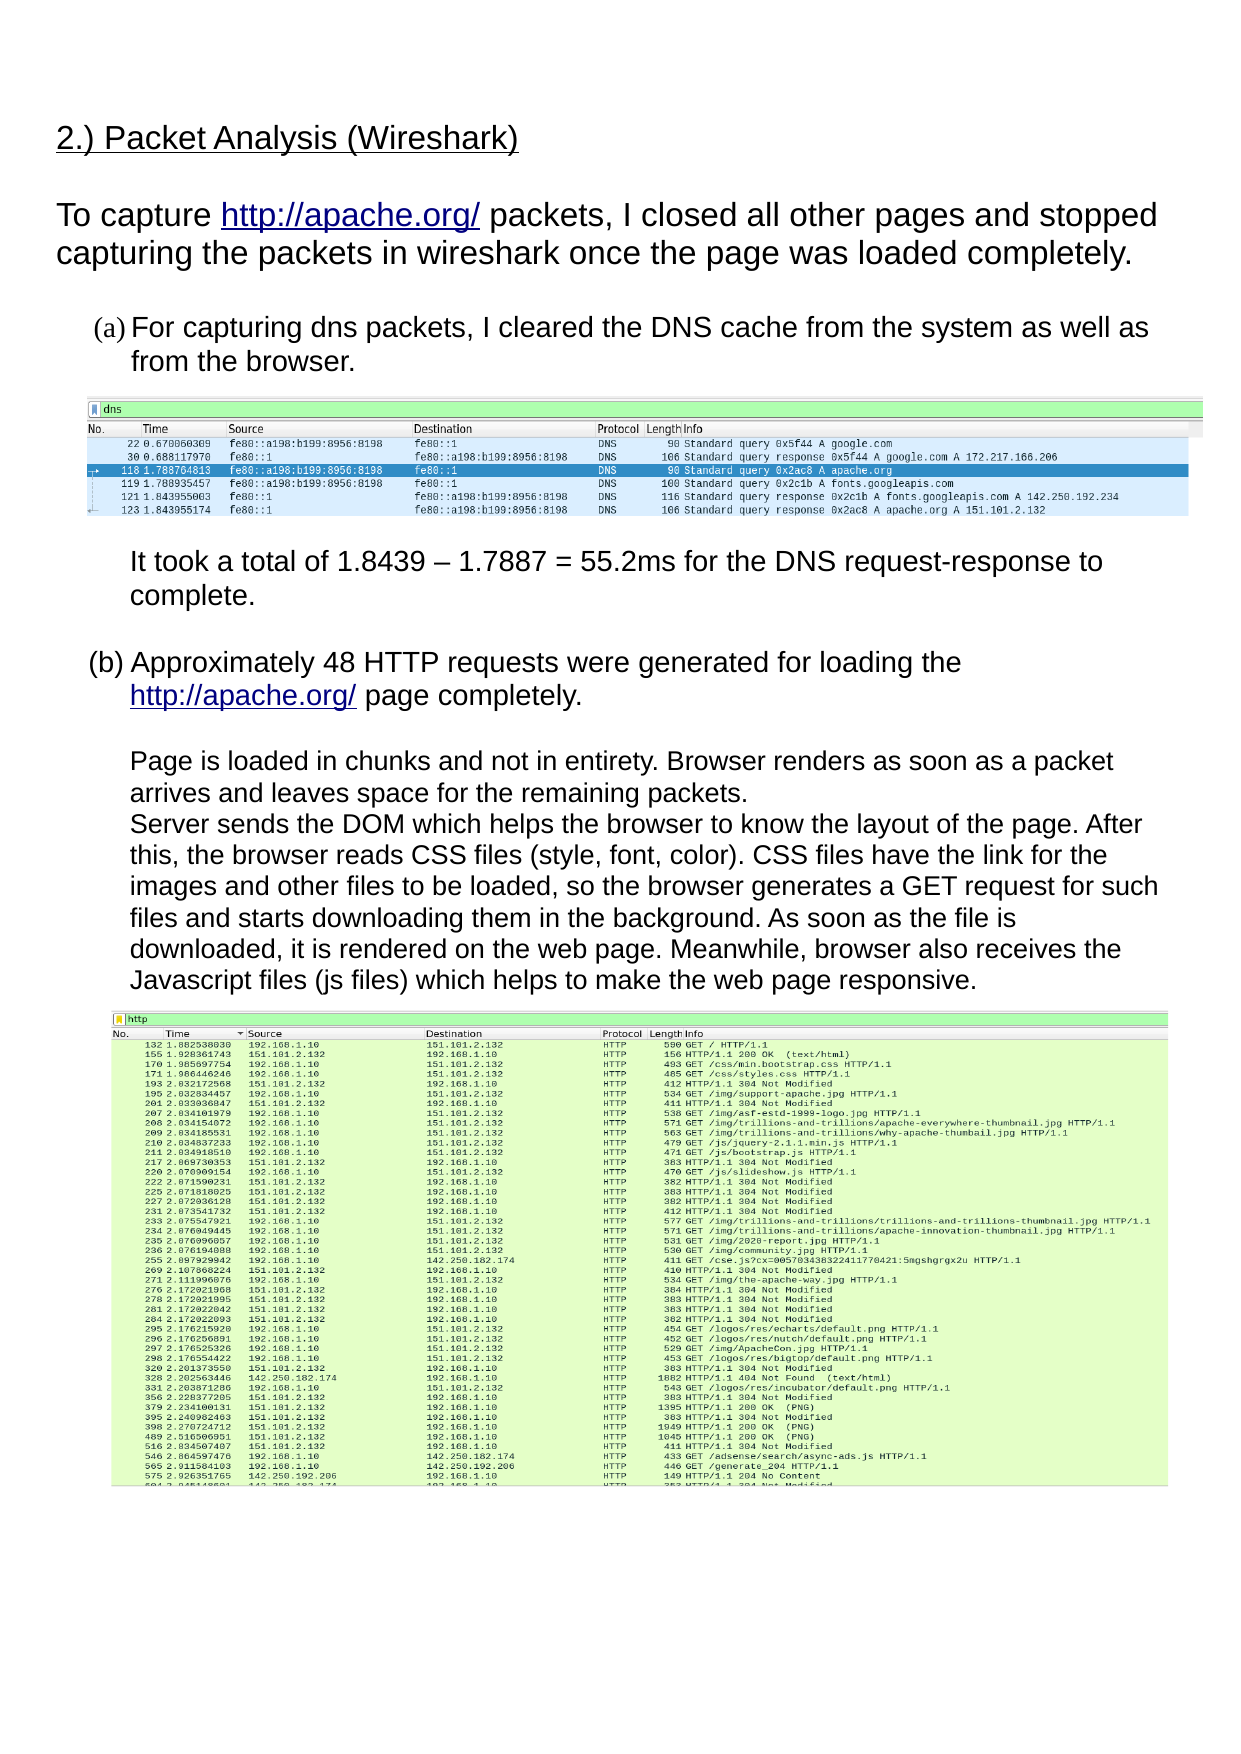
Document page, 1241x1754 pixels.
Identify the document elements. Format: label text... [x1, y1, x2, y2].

text Page is loaded in chunks and not in entirety. Browser renders as soon as a packet arrives and leaves space for the remaining packets. [56, 745, 1172, 808]
text (b) Approximately 48 HTTP requests were generated for loading the http://apache.org/ page completely. [56, 645, 1172, 712]
text Server sends the DOM which helps the browser to know the layout of the page. After this, the browser reads CSS files (style, font, color). CSS files have the link for the images and other files to be loaded, so the browser generates a GET request for such files and starts downloading them in the background. As soon as the file is downloaded, it is rendered on the web page. Meanwhile, browser also receives the Javascript files (js files) which helps to make the web page responsive. [56, 808, 1172, 995]
picture [87, 396, 1203, 516]
list For capturing dns packets, I cleared the DNS cache from the system as well as from the browser. [93, 310, 1172, 377]
picture [111, 1010, 1169, 1487]
text 2.) Packet Analysis (Wireshark) [56, 118, 1172, 157]
text To capture http://apache.org/ packets, I closed all other pages and stopped capturing the packets in wireshark once the page was loaded completely. [56, 195, 1172, 272]
text It took a total of 1.8439 – 1.7887 = 55.2ms for the DNS request-response to complete. [56, 544, 1172, 611]
